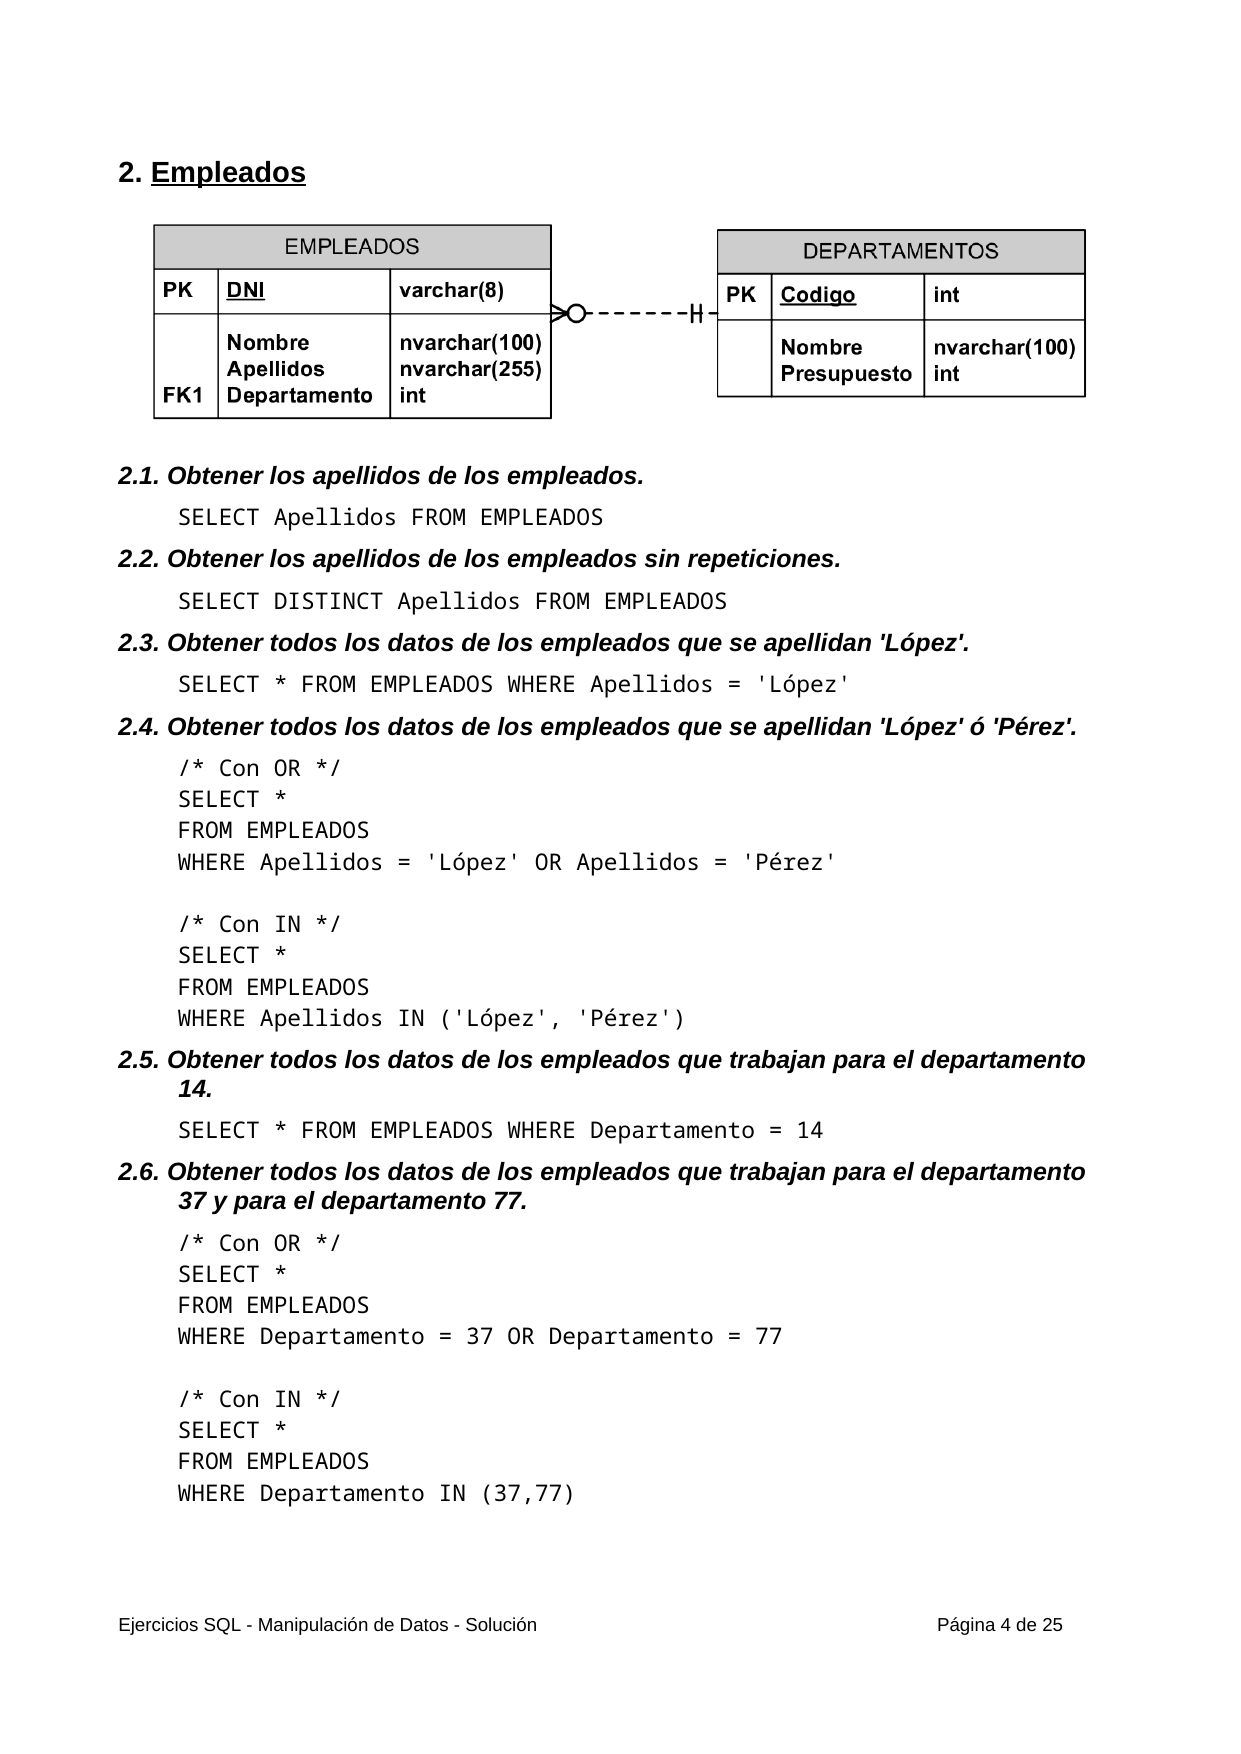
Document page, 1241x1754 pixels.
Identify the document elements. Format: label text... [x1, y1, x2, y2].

text SELECT * FROM EMPLEADOS WHERE Apellidos = 'López' [177, 668, 1122, 700]
text SELECT * [177, 939, 1122, 971]
text SELECT * [177, 1414, 1122, 1445]
text WHERE Apellidos = 'López' OR Apellidos = 'Pérez' [177, 846, 1122, 877]
subtitle Obtener todos los datos de los empleados que se apellidan 'López'. [118, 628, 1122, 657]
text SELECT * FROM EMPLEADOS WHERE Departamento = 14 [177, 1114, 1122, 1146]
subtitle Obtener los apellidos de los empleados. [118, 461, 1122, 489]
subtitle Obtener todos los datos de los empleados que se apellidan 'López' ó 'Pérez'. [118, 711, 1122, 740]
picture [147, 218, 1093, 426]
text WHERE Departamento IN (37,77) [177, 1477, 1122, 1508]
subtitle Obtener los apellidos de los empleados sin repeticiones. [118, 544, 1122, 573]
text SELECT * [177, 1258, 1122, 1289]
text SELECT Apellidos FROM EMPLEADOS [177, 501, 1122, 533]
text WHERE Apellidos IN ('López', 'Pérez') [177, 1002, 1122, 1033]
text FROM EMPLEADOS [177, 1289, 1122, 1320]
text FROM EMPLEADOS [177, 971, 1122, 1002]
text WHERE Departamento = 37 OR Departamento = 77 [177, 1320, 1122, 1352]
text /* Con OR */ [177, 752, 1122, 783]
text SELECT DISTINCT Apellidos FROM EMPLEADOS [177, 585, 1122, 616]
text /* Con IN */ [177, 908, 1122, 939]
subtitle Obtener todos los datos de los empleados que trabajan para el departamento 37 y para el departamento 77. [118, 1157, 1122, 1215]
subtitle Empleados [118, 155, 1122, 188]
text /* Con OR */ [177, 1227, 1122, 1258]
text SELECT * [177, 783, 1122, 814]
text /* Con IN */ [177, 1383, 1122, 1414]
text FROM EMPLEADOS [177, 814, 1122, 846]
subtitle Obtener todos los datos de los empleados que trabajan para el departamento 14. [118, 1045, 1122, 1102]
text FROM EMPLEADOS [177, 1445, 1122, 1477]
